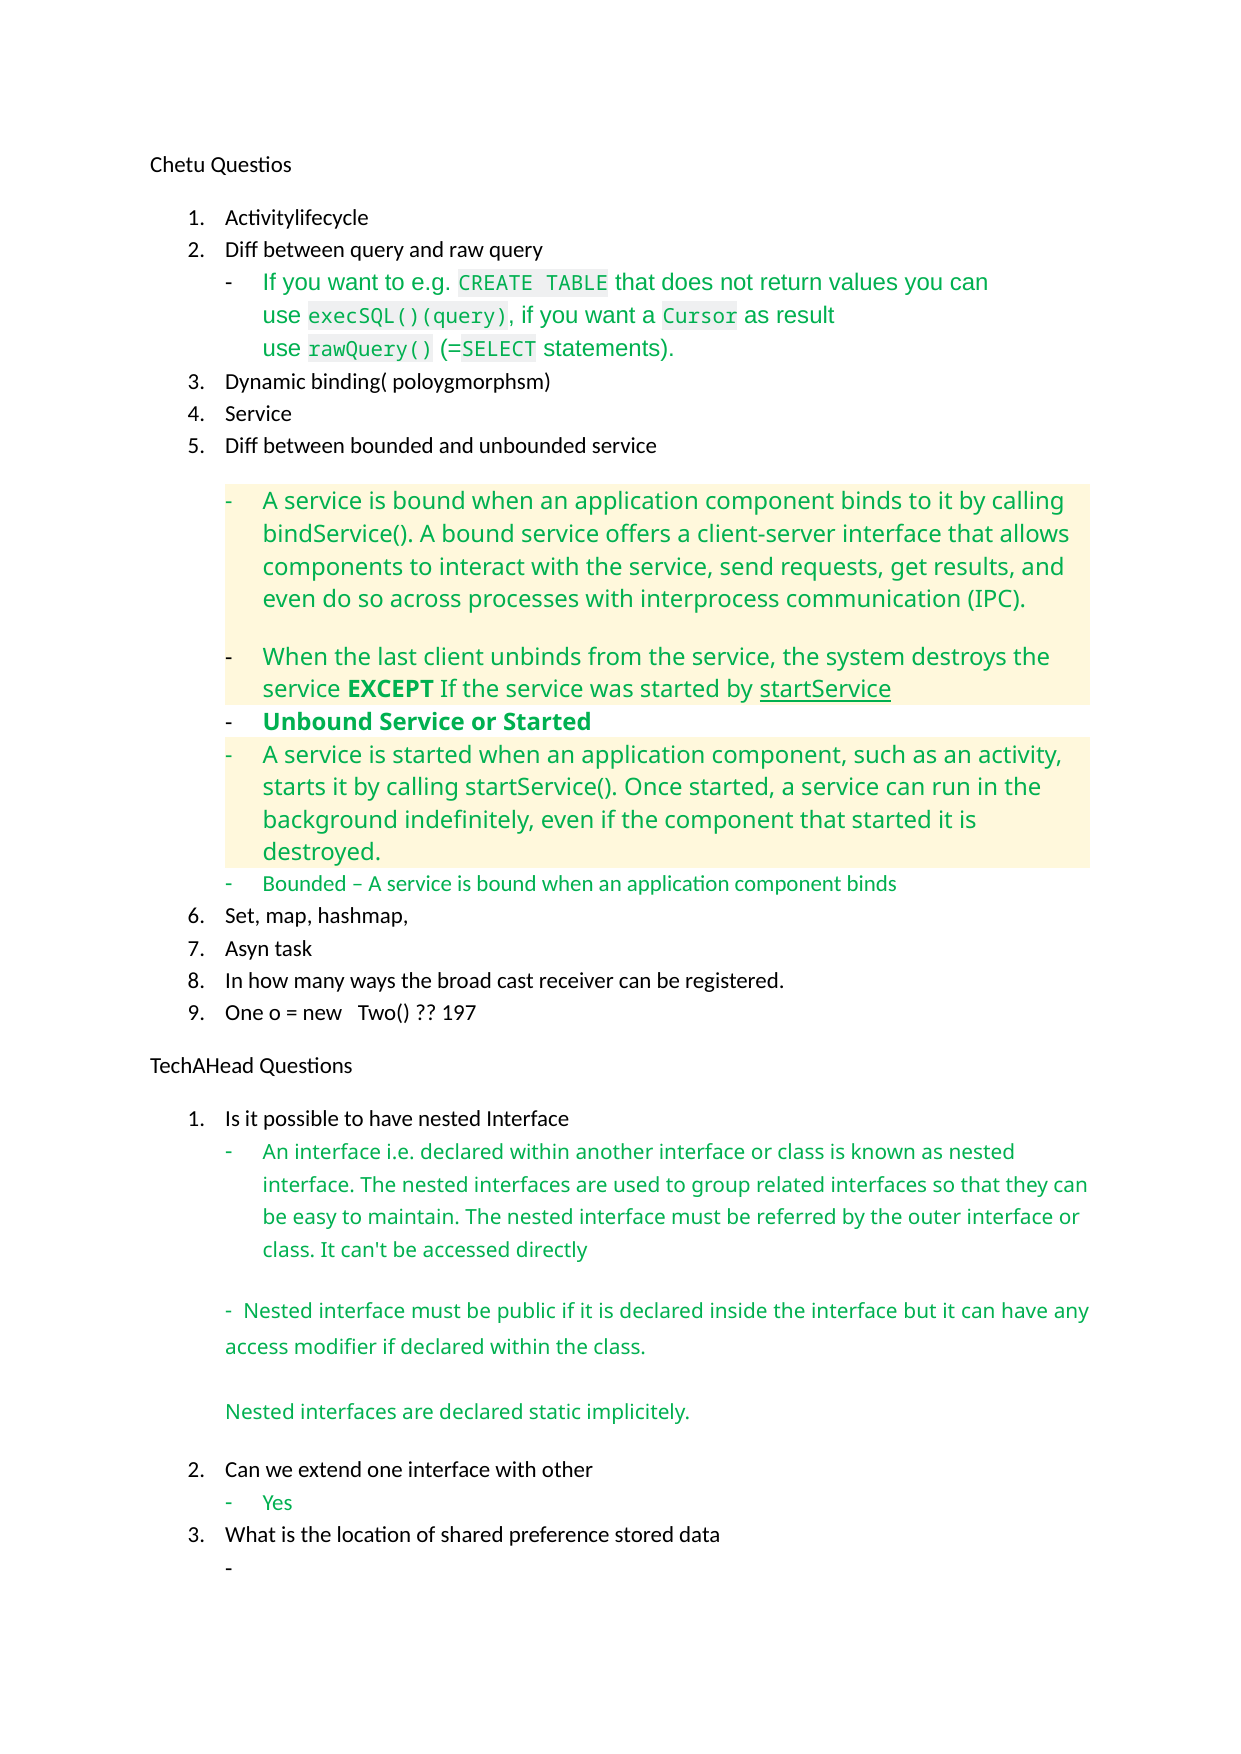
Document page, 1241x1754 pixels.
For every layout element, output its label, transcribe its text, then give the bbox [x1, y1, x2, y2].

list Set, map, hashmap, [187, 901, 1090, 929]
list Is it possible to have nested Interface [187, 1104, 1090, 1132]
list Asyn task [187, 934, 1090, 962]
list Unbound Service or Started [225, 705, 1090, 737]
list If you want to e.g. CREATE TABLE that does not return values you can use execSQL()(query), if you want a Cursor as result use rawQuery() (=SELECT statements). [225, 267, 1090, 362]
list A service is started when an application component, such as an activity, starts it by calling startService(). Once started, a service can run in the background indefinitely, even if the component that started it is destroyed. [225, 737, 1090, 868]
list Dynamic binding( poloygmorphsm) [187, 367, 1090, 395]
list A service is bound when an application component binds to it by calling bindService(). A bound service offers a client-server interface that allows components to interact with the service, send requests, get results, and even do so across processes with interprocess communication (IPC). [225, 484, 1090, 614]
list In how many ways the broad cast receiver can be registered. [187, 966, 1090, 994]
text - Nested interface must be public if it is declared inside the interface but it can have any access modifier if declared within the class. [225, 1288, 1090, 1360]
list Activitylifecycle [187, 203, 1090, 231]
list An interface i.e. declared within another interface or class is known as nested interface. The nested interfaces are used to group related interfaces so that they can be easy to maintain. The nested interface must be referred by the outer interface or class. It can't be accessed directly [225, 1136, 1090, 1263]
list When the last client unbinds from the service, the system destroys the service EXCEPT If the service was started by startService [225, 639, 1090, 705]
text Nested interfaces are declared static implicitely. [225, 1389, 1090, 1426]
list Can we extend one interface with other [187, 1455, 1090, 1483]
list Bounded – A service is bound when an application component binds [225, 868, 1090, 897]
list Diff between bounded and unbounded service [187, 431, 1090, 459]
list Diff between query and raw query [187, 235, 1090, 263]
text Chetu Questios [150, 150, 1090, 178]
list Yes [225, 1487, 1090, 1516]
list What is the location of shared preference stored data [187, 1521, 1090, 1548]
list Service [187, 399, 1090, 427]
list One o = new Two() ?? 197 [187, 998, 1090, 1026]
text TechAHead Questions [150, 1051, 1090, 1079]
